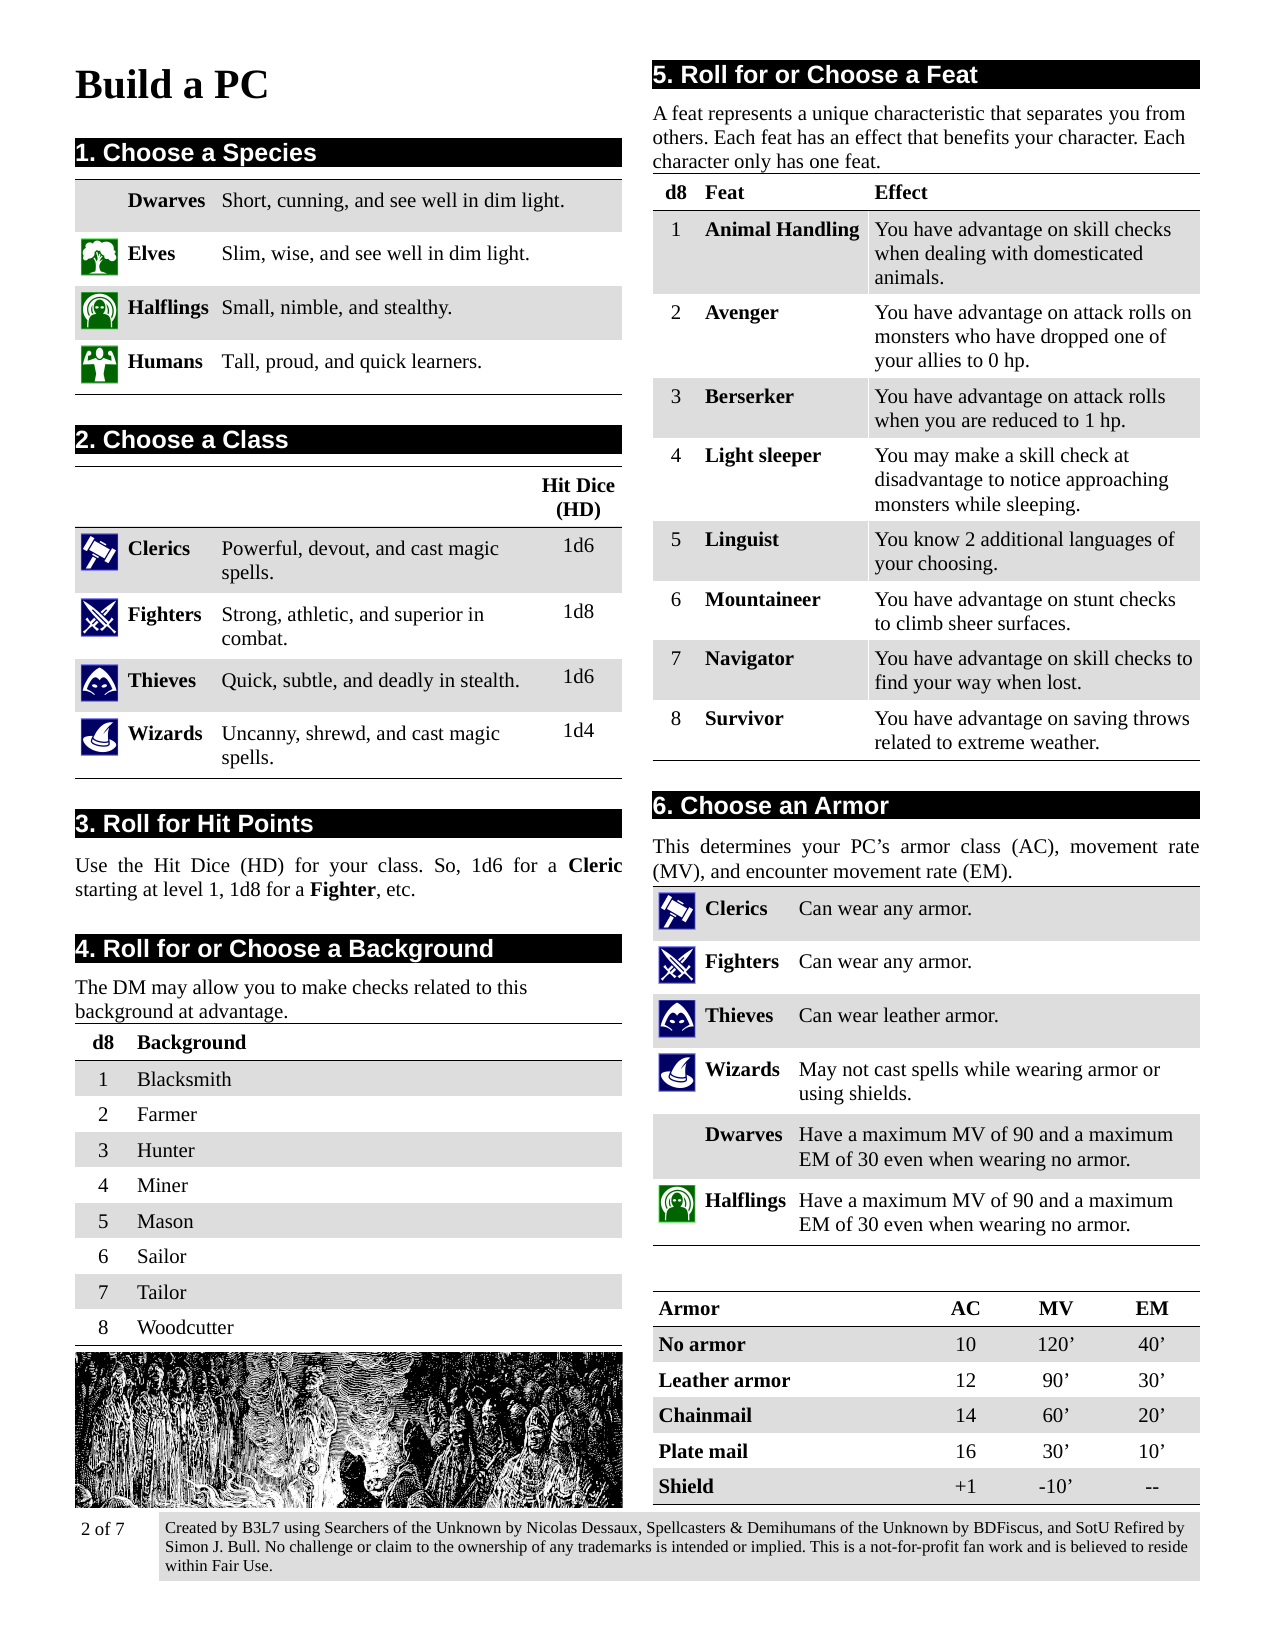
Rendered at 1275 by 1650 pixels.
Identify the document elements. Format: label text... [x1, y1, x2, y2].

table_cell -10’ [1008, 1468, 1104, 1504]
table_header [122, 467, 216, 526]
picture [658, 1053, 696, 1092]
table_cell [653, 1179, 699, 1245]
table_cell Have a maximum MV of 90 and a maximum EM of 30 even when wearing no armor. [793, 1179, 1200, 1245]
picture [658, 946, 696, 984]
table_cell 6 [653, 581, 699, 640]
table_cell 20’ [1104, 1397, 1200, 1433]
picture [658, 1000, 696, 1038]
table_cell 8 [653, 700, 699, 759]
table_cell [75, 659, 122, 712]
table_cell Have a maximum MV of 90 and a maximum EM of 30 even when wearing no armor. [793, 1114, 1200, 1179]
table_cell [75, 593, 122, 659]
table_cell 30’ [1008, 1433, 1104, 1468]
table_cell Wizards [122, 713, 216, 778]
table_cell You know 2 additional languages of your choosing. [869, 521, 1200, 581]
table_header [75, 467, 122, 526]
table_cell Farmer [131, 1096, 622, 1132]
table_cell Mason [131, 1203, 622, 1238]
table_cell Powerful, devout, and cast magic spells. [216, 528, 535, 593]
table_cell Tailor [131, 1274, 622, 1309]
table_cell Humans [122, 340, 216, 394]
table_cell 3 [75, 1132, 131, 1167]
table_cell Avenger [699, 294, 868, 378]
table_cell Fighters [699, 941, 793, 994]
table_header Background [131, 1024, 622, 1060]
table_cell 4 [75, 1168, 131, 1203]
table_cell 1d8 [535, 593, 622, 659]
table_header Hit Dice (HD) [535, 467, 622, 526]
table_cell Miner [131, 1168, 622, 1203]
table_cell Uncanny, shrewd, and cast magic spells. [216, 713, 535, 778]
table_cell 10’ [1104, 1433, 1200, 1468]
table_header MV [1008, 1292, 1104, 1326]
table_cell 16 [923, 1433, 1008, 1468]
table_header Can wear any armor. [793, 887, 1200, 941]
table_cell Wizards [699, 1048, 793, 1114]
subtitle 6. Choose an Armor [652, 791, 1200, 819]
table_cell Berserker [699, 378, 868, 438]
table_cell Blacksmith [131, 1061, 622, 1096]
table_cell 1 [653, 211, 699, 294]
table_cell 2 [653, 294, 699, 378]
table_header Feat [699, 174, 868, 209]
table_cell 7 [75, 1274, 131, 1309]
table_cell [75, 713, 122, 778]
table_cell Can wear any armor. [793, 941, 1200, 994]
table_cell Hunter [131, 1132, 622, 1167]
table_cell Chainmail [653, 1397, 923, 1433]
table_cell Mountaineer [699, 581, 868, 640]
table_cell 3 [653, 378, 699, 438]
table_cell Can wear leather armor. [793, 994, 1200, 1048]
text The DM may allow you to make checks related to this background at advantage. [75, 975, 622, 1023]
table_cell [75, 340, 122, 394]
table_cell No armor [653, 1327, 923, 1362]
picture [80, 598, 119, 637]
table_cell [653, 1114, 699, 1179]
table_cell Thieves [699, 994, 793, 1048]
table_cell Animal Handling [699, 211, 868, 294]
picture [75, 1352, 623, 1508]
table_header Clerics [699, 887, 793, 941]
table_cell [75, 528, 122, 593]
table_header Short, cunning, and see well in dim light. [216, 180, 622, 232]
table_cell You have advantage on stunt checks to climb sheer surfaces. [869, 581, 1200, 640]
table_header AC [923, 1292, 1008, 1326]
table_cell You have advantage on attack rolls when you are reduced to 1 hp. [869, 378, 1200, 438]
picture [80, 718, 119, 756]
table_cell 120’ [1008, 1327, 1104, 1362]
text This determines your PC’s armor class (AC), movement rate (MV), and encounter movement rate (EM). [652, 834, 1200, 883]
table_header [216, 467, 535, 526]
table_cell Light sleeper [699, 438, 868, 521]
table_cell Shield [653, 1468, 923, 1504]
table_cell May not cast spells while wearing armor or using shields. [793, 1048, 1200, 1114]
table_cell Elves [122, 233, 216, 286]
table_cell Quick, subtle, and deadly in stealth. [216, 659, 535, 712]
picture [80, 664, 119, 702]
table_cell Slim, wise, and see well in dim light. [216, 233, 622, 286]
table_cell You have advantage on saving throws related to extreme weather. [869, 700, 1200, 759]
table_cell 60’ [1008, 1397, 1104, 1433]
table_cell Linguist [699, 521, 868, 581]
table_header Effect [869, 174, 1200, 209]
table_cell Woodcutter [131, 1310, 622, 1345]
table_header [75, 180, 122, 232]
subtitle 2. Choose a Class [75, 425, 622, 454]
table_header Armor [653, 1292, 923, 1326]
table_cell 1 [75, 1061, 131, 1096]
subtitle 1. Choose a Species [75, 138, 622, 167]
table_cell [653, 941, 699, 994]
table_cell Plate mail [653, 1433, 923, 1468]
table_header [653, 887, 699, 941]
table_cell 5 [653, 521, 699, 581]
table_cell +1 [923, 1468, 1008, 1504]
subtitle 4. Roll for or Choose a Background [75, 934, 622, 963]
table_cell Dwarves [699, 1114, 793, 1179]
table_cell Small, nimble, and stealthy. [216, 286, 622, 340]
table_cell Thieves [122, 659, 216, 712]
table_cell Leather armor [653, 1362, 923, 1397]
table_cell [75, 233, 122, 286]
table_cell 30’ [1104, 1362, 1200, 1397]
table_cell [653, 1048, 699, 1114]
table_cell You have advantage on skill checks when dealing with domesticated animals. [869, 211, 1200, 294]
table_cell Fighters [122, 593, 216, 659]
table_cell You have advantage on attack rolls on monsters who have dropped one of your allies to 0 hp. [869, 294, 1200, 378]
subtitle Build a PC [75, 60, 622, 108]
table_cell 6 [75, 1239, 131, 1274]
table_cell 4 [653, 438, 699, 521]
table_cell 40’ [1104, 1327, 1200, 1362]
subtitle 3. Roll for Hit Points [75, 809, 622, 838]
table_cell 1d6 [535, 659, 622, 712]
table_cell Clerics [122, 528, 216, 593]
table_cell You have advantage on skill checks to find your way when lost. [869, 640, 1200, 700]
table_cell 90’ [1008, 1362, 1104, 1397]
subtitle 5. Roll for or Choose a Feat [652, 60, 1200, 89]
table_cell 10 [923, 1327, 1008, 1362]
table_cell [75, 286, 122, 340]
table_cell 1d4 [535, 713, 622, 778]
text A feat represents a unique characteristic that separates you from others. Each feat has an effect that benefits your character. Each character only has one feat. [652, 101, 1200, 173]
table_cell Sailor [131, 1239, 622, 1274]
table_cell 14 [923, 1397, 1008, 1433]
picture [80, 533, 119, 571]
table_cell 12 [923, 1362, 1008, 1397]
table_cell 1d6 [535, 528, 622, 593]
table_cell 8 [75, 1310, 131, 1345]
table_cell 2 [75, 1096, 131, 1132]
table_header EM [1104, 1292, 1200, 1326]
table_header Dwarves [122, 180, 216, 232]
table_cell Strong, athletic, and superior in combat. [216, 593, 535, 659]
table_cell Halflings [122, 286, 216, 340]
table_cell Survivor [699, 700, 868, 759]
table_cell Navigator [699, 640, 868, 700]
text Use the Hit Dice (HD) for your class. So, 1d6 for a Cleric starting at level 1, 1d8 for a Fighter, etc. [75, 853, 622, 901]
table_cell Tall, proud, and quick learners. [216, 340, 622, 394]
table_cell 7 [653, 640, 699, 700]
table_header d8 [75, 1024, 131, 1060]
table_cell Halflings [699, 1179, 793, 1245]
table_cell You may make a skill check at disadvantage to notice approaching monsters while sleeping. [869, 438, 1200, 521]
table_cell -- [1104, 1468, 1200, 1504]
table_header d8 [653, 174, 699, 209]
picture [658, 892, 696, 930]
table_cell [653, 994, 699, 1048]
table_cell 5 [75, 1203, 131, 1238]
